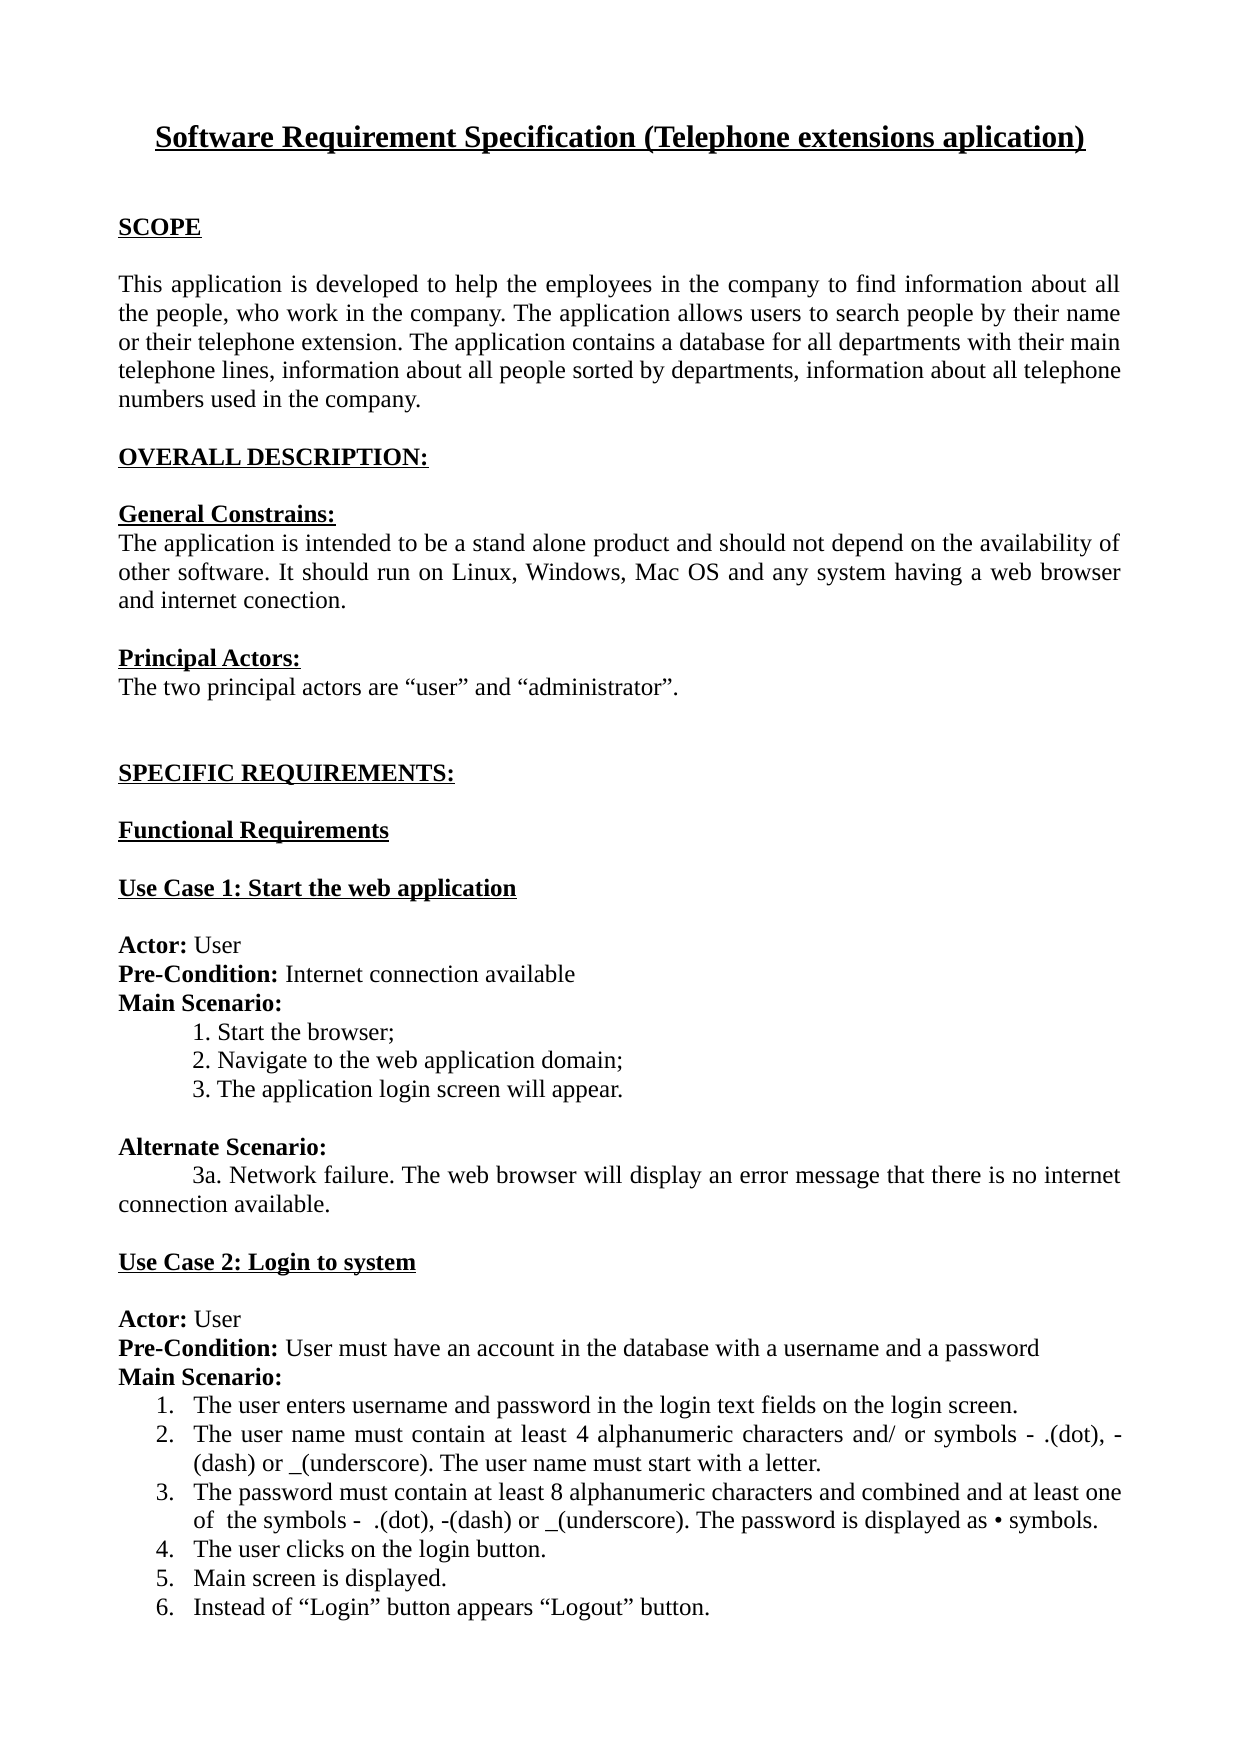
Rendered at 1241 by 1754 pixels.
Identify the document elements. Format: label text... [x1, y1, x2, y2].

text 3a. Network failure. The web browser will display an error message that there is no internet connection available. [118, 1160, 1122, 1218]
list Instead of “Login” button appears “Logout” button. [156, 1592, 1122, 1620]
text Pre-Condition: User must have an account in the database with a username and a password [118, 1333, 1122, 1362]
list The user name must contain at least 4 alphanumeric characters and/ or symbols - .(dot), -(dash) or _(underscore). The user name must start with a letter. [156, 1419, 1122, 1477]
list The user clicks on the login button. [156, 1534, 1122, 1563]
text Functional Requirements [118, 815, 1122, 844]
text Main Scenario: [118, 988, 1122, 1017]
text 3. The application login screen will appear. [118, 1074, 1122, 1103]
text Principal Actors: [118, 643, 1122, 672]
text Main Scenario: [118, 1362, 1122, 1390]
text Actor: User [118, 1304, 1122, 1333]
list The user enters username and password in the login text fields on the login screen. [156, 1390, 1122, 1419]
text SPECIFIC REQUIREMENTS: [118, 758, 1122, 787]
text The application is intended to be a stand alone product and should not depend on the availability of other software. It should run on Linux, Windows, Mac OS and any system having a web browser and internet conection. [118, 528, 1122, 614]
text The two principal actors are “user” and “administrator”. [118, 672, 1122, 700]
text Alternate Scenario: [118, 1132, 1122, 1160]
text Actor: User [118, 930, 1122, 959]
text Use Case 2: Login to system [118, 1247, 1122, 1275]
text This application is developed to help the employees in the company to find information about all the people, who work in the company. The application allows users to search people by their name or their telephone extension. The application contains a database for all departments with their main telephone lines, information about all people sorted by departments, information about all telephone numbers used in the company. [118, 269, 1122, 413]
text General Constrains: [118, 499, 1122, 528]
text 2. Navigate to the web application domain; [118, 1045, 1122, 1074]
text SCOPE [118, 212, 1122, 240]
list The password must contain at least 8 alphanumeric characters and combined and at least one of the symbols - .(dot), -(dash) or _(underscore). The password is displayed as • symbols. [156, 1477, 1122, 1534]
text Software Requirement Specification (Telephone extensions aplication) [118, 118, 1122, 154]
list Main screen is displayed. [156, 1563, 1122, 1592]
text Use Case 1: Start the web application [118, 873, 1122, 902]
text 1. Start the browser; [118, 1017, 1122, 1045]
text OVERALL DESCRIPTION: [118, 442, 1122, 470]
text Pre-Condition: Internet connection available [118, 959, 1122, 988]
